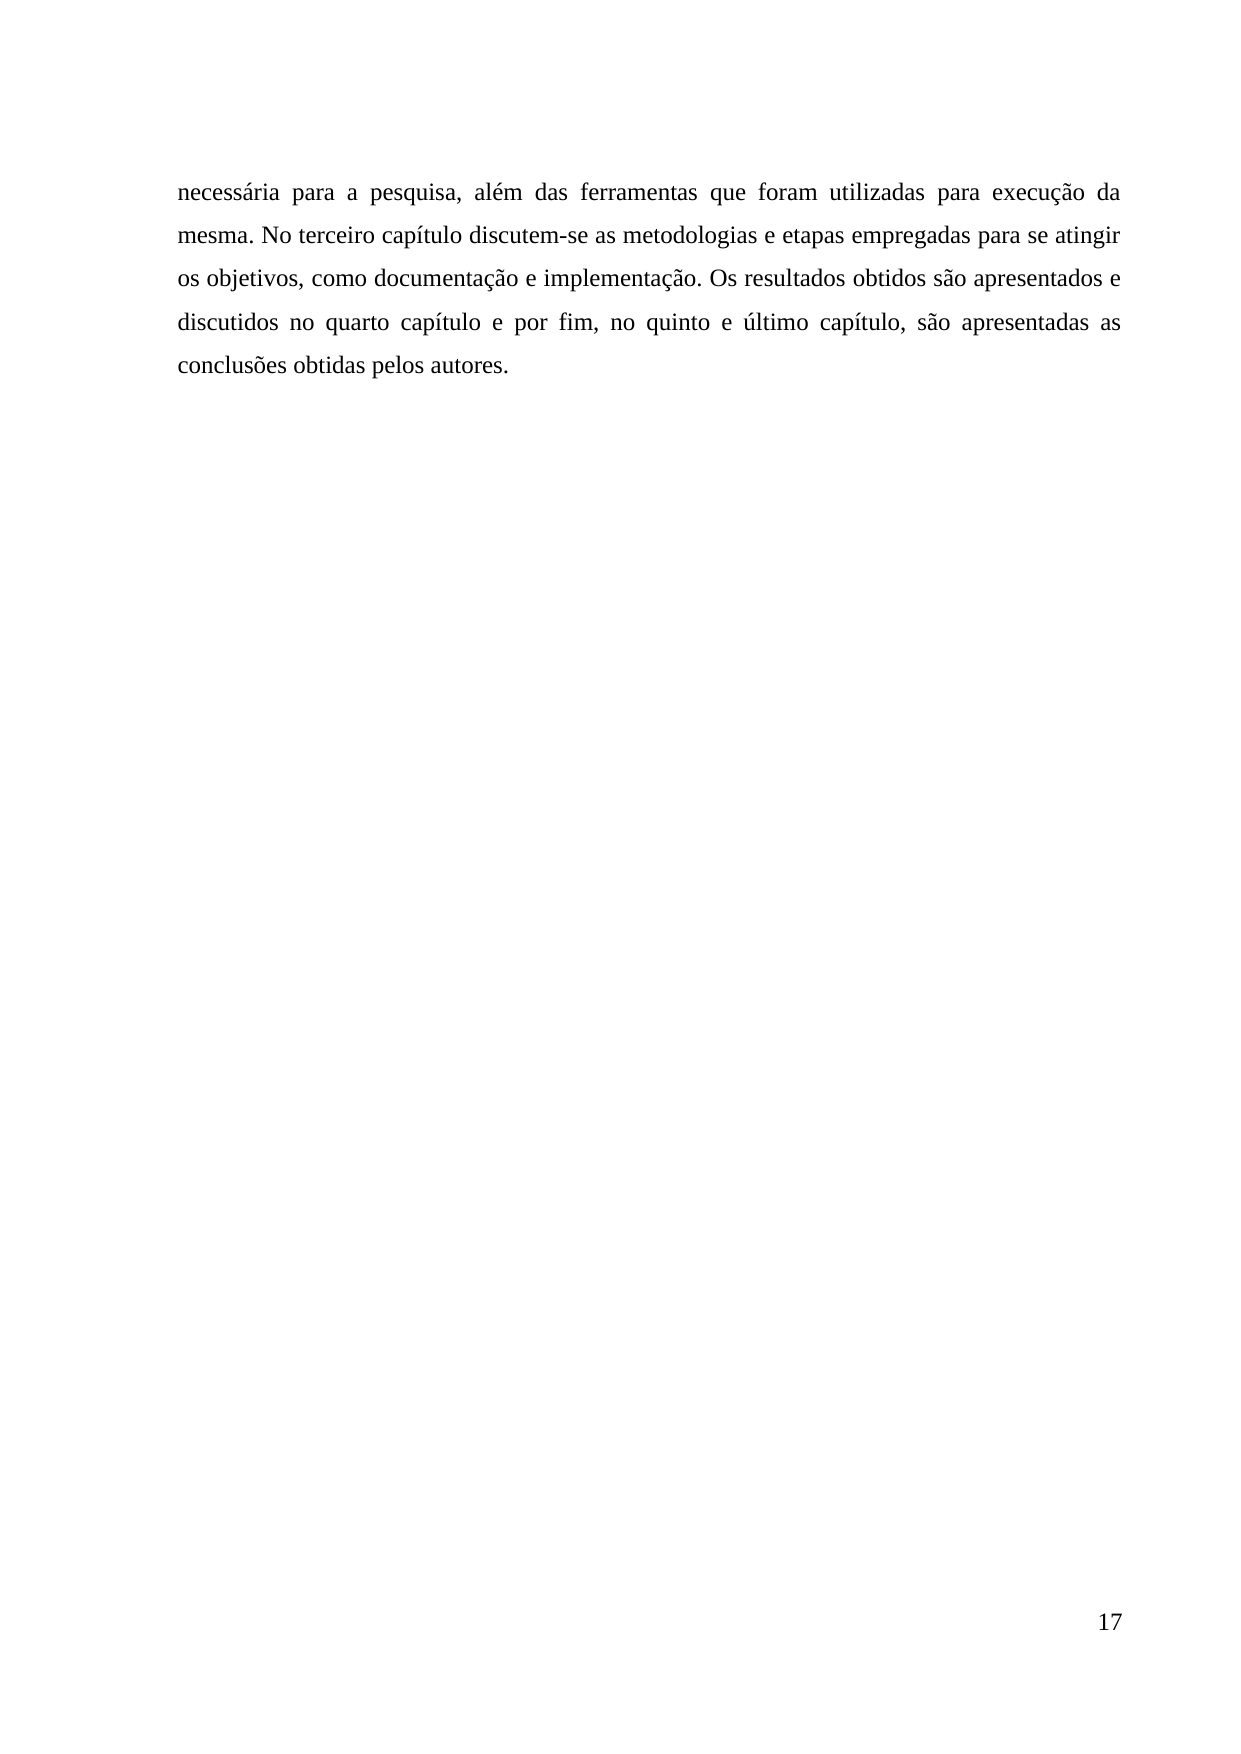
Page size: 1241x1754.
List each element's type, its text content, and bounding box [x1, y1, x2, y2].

text necessária para a pesquisa, além das ferramentas que foram utilizadas para execução da mesma. No terceiro capítulo discutem-se as metodologias e etapas empregadas para se atingir os objetivos, como documentação e implementação. Os resultados obtidos são apresentados e discutidos no quarto capítulo e por fim, no quinto e último capítulo, são apresentadas as conclusões obtidas pelos autores. [177, 177, 1122, 378]
